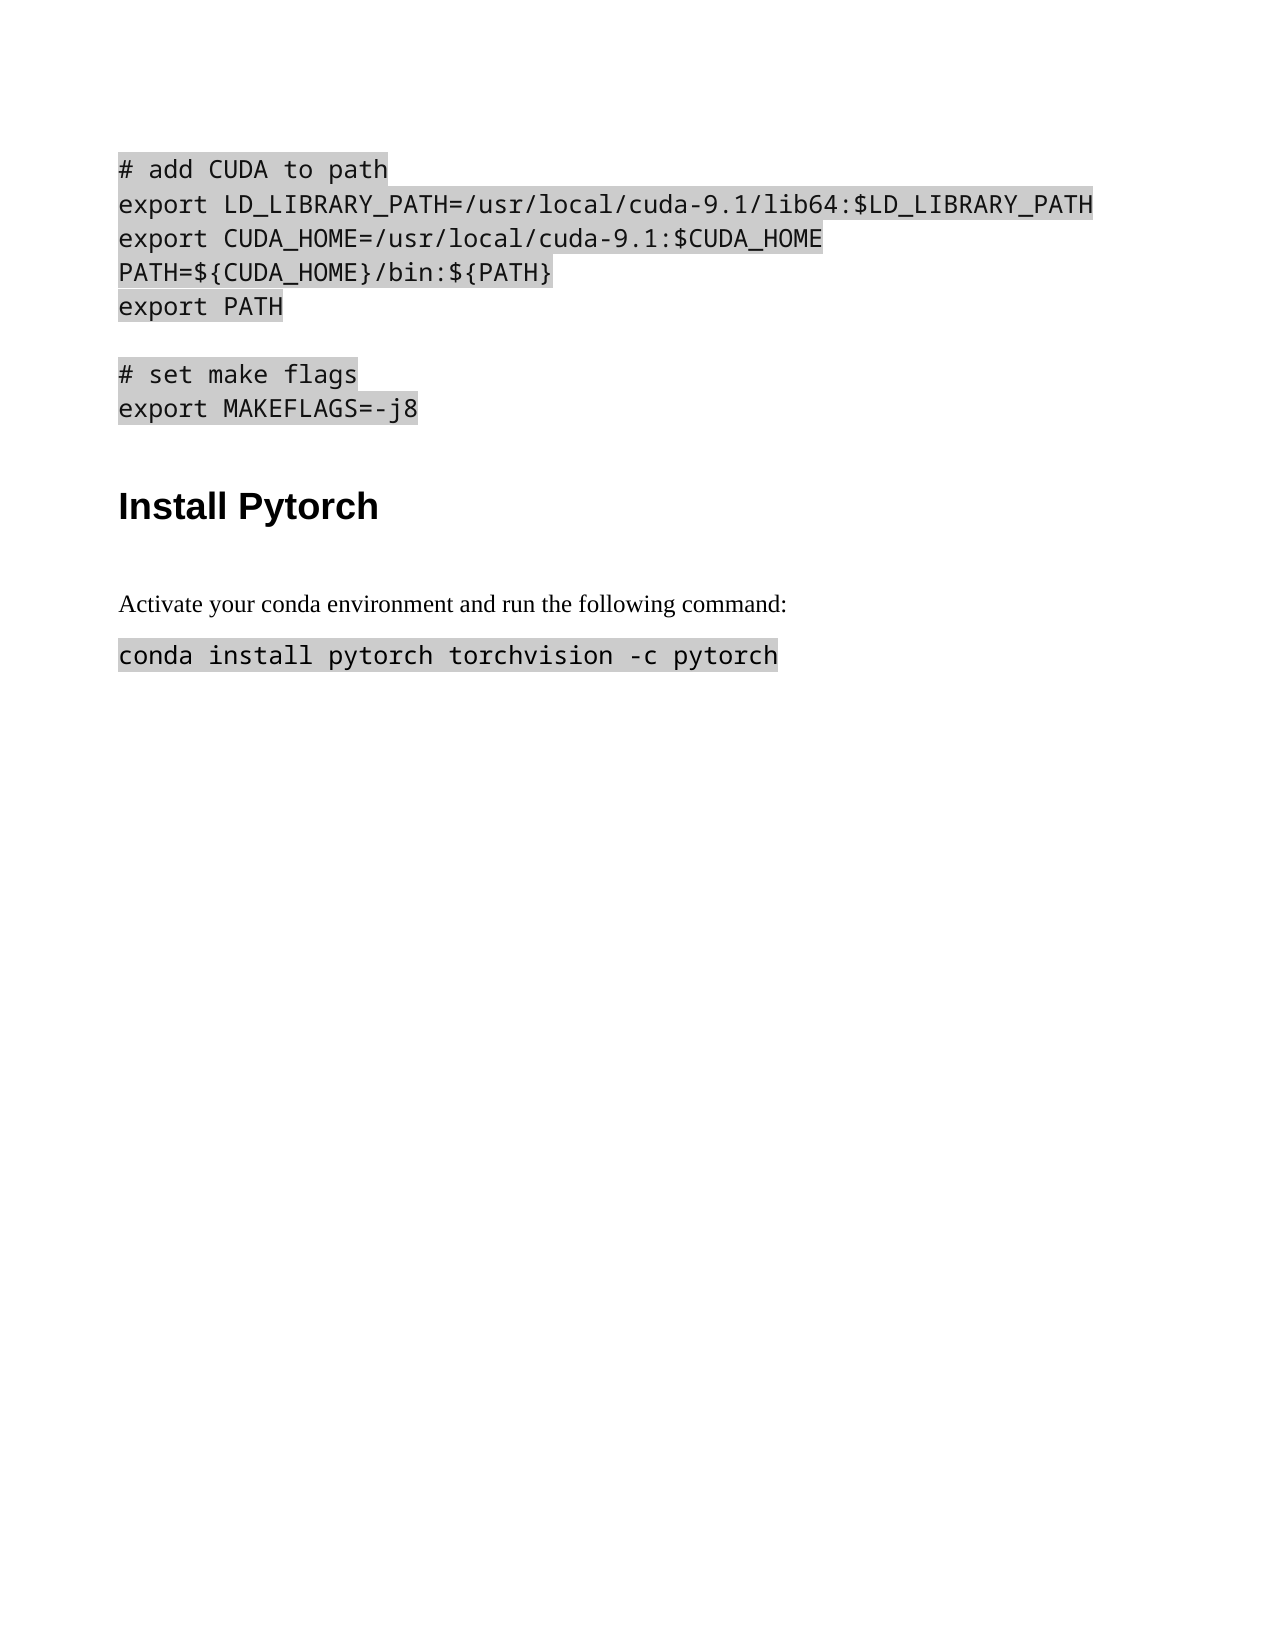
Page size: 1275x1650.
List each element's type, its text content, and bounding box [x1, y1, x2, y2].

subtitle Install Pytorch [118, 484, 1157, 527]
text # add CUDA to path [118, 152, 1157, 186]
text export PATH [118, 288, 1157, 322]
text # set make flags [118, 357, 1157, 391]
text export LD_LIBRARY_PATH=/usr/local/cuda-9.1/lib64:$LD_LIBRARY_PATH [118, 186, 1157, 220]
text export MAKEFLAGS=-j8 [118, 391, 1157, 425]
text Activate your conda environment and run the following command: [118, 589, 1157, 618]
text PATH=${CUDA_HOME}/bin:${PATH} [118, 254, 1157, 288]
text conda install pytorch torchvision -c pytorch [118, 638, 1157, 672]
text export CUDA_HOME=/usr/local/cuda-9.1:$CUDA_HOME [118, 220, 1157, 254]
